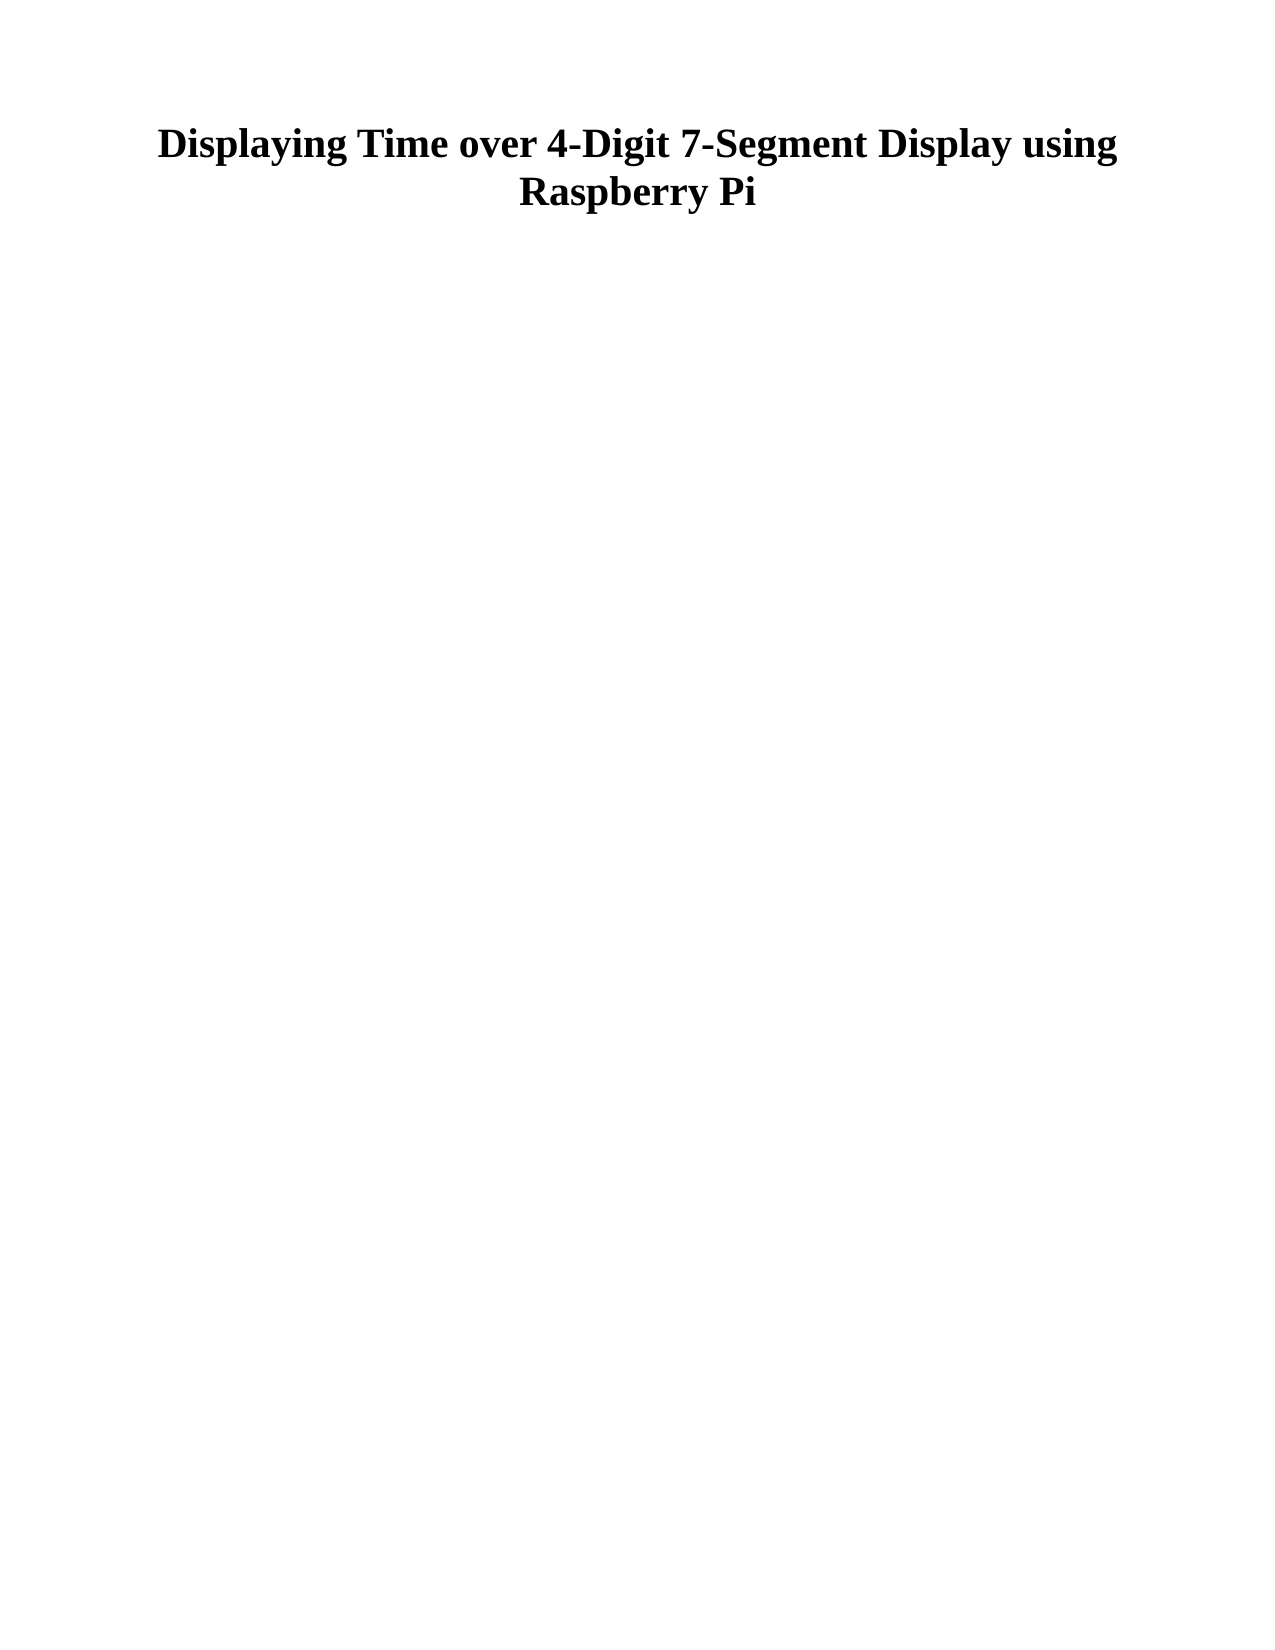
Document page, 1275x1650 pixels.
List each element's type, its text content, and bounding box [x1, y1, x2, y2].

text Displaying Time over 4-Digit 7-Segment Display using Raspberry Pi [118, 118, 1157, 214]
